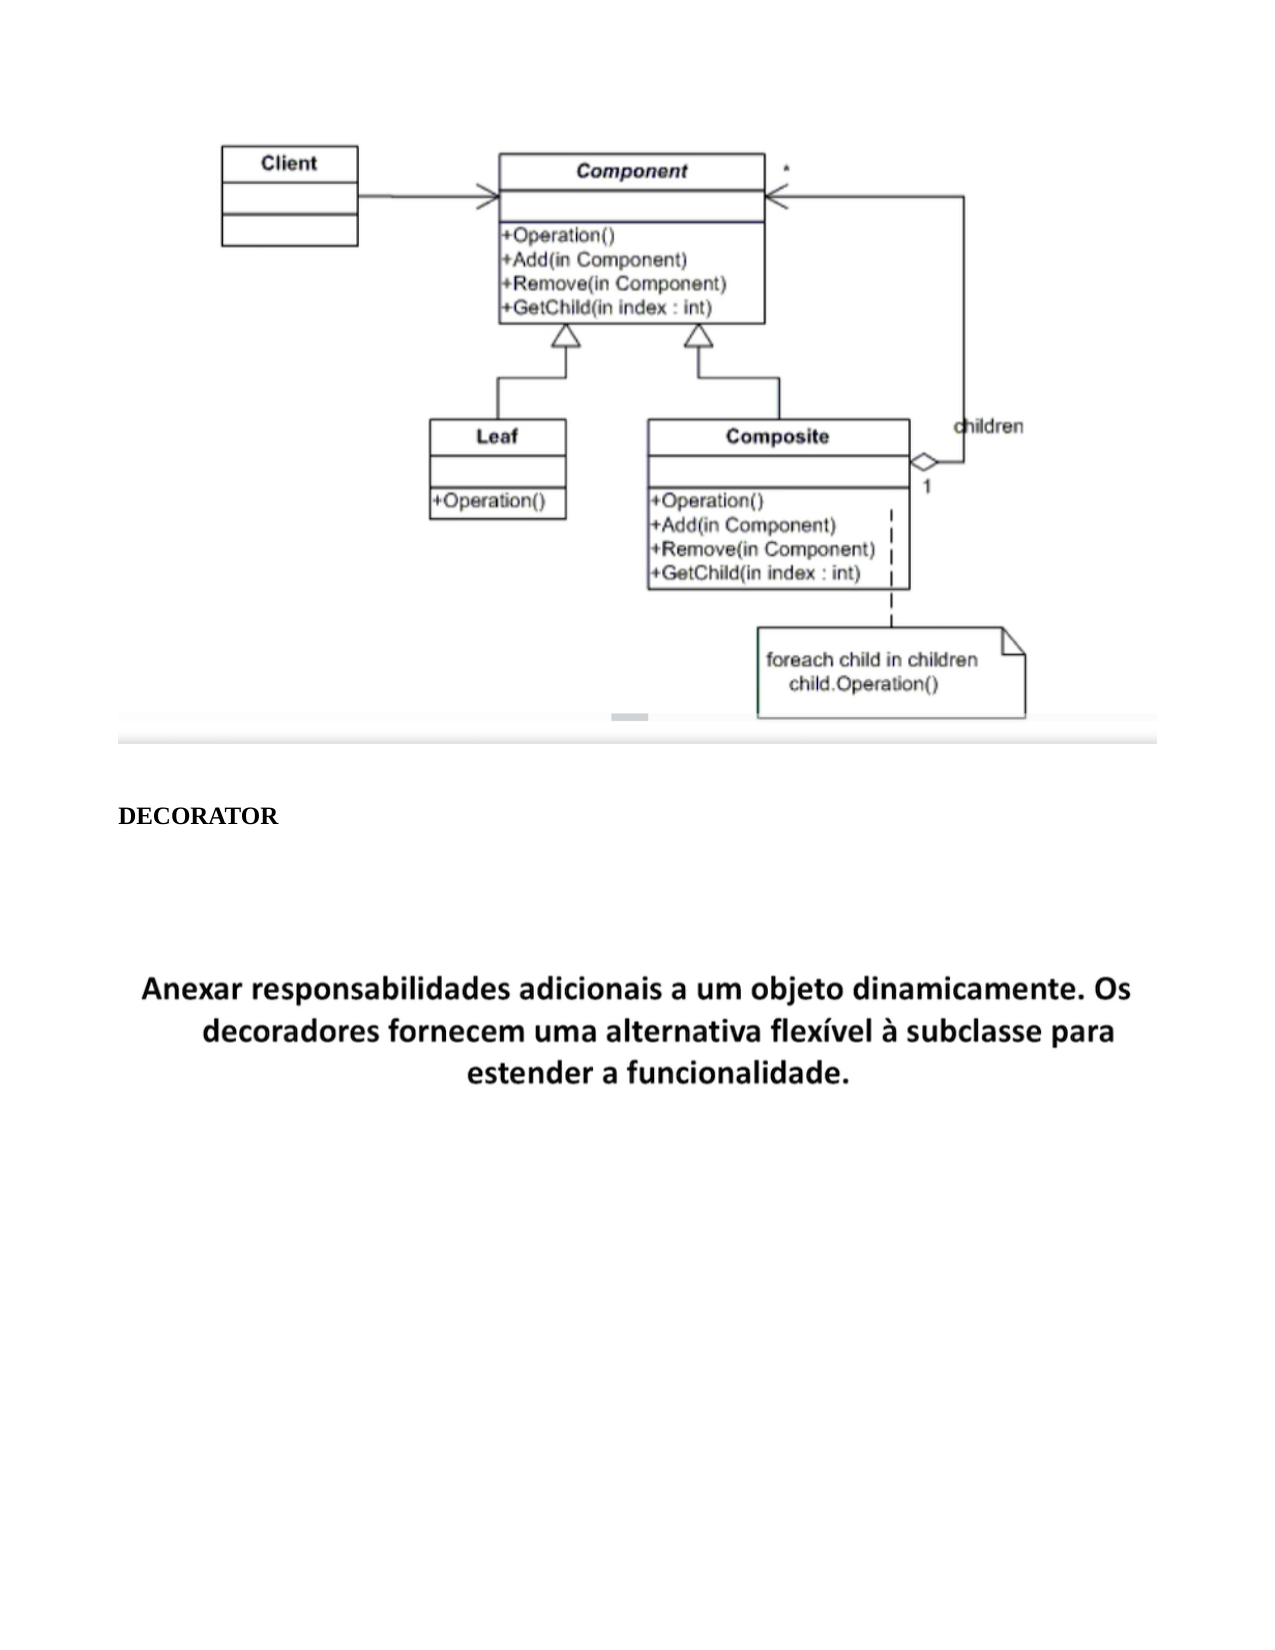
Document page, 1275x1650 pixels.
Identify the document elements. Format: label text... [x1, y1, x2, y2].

picture [118, 118, 1157, 744]
picture [118, 917, 1157, 1124]
text DECORATOR [118, 801, 1157, 829]
